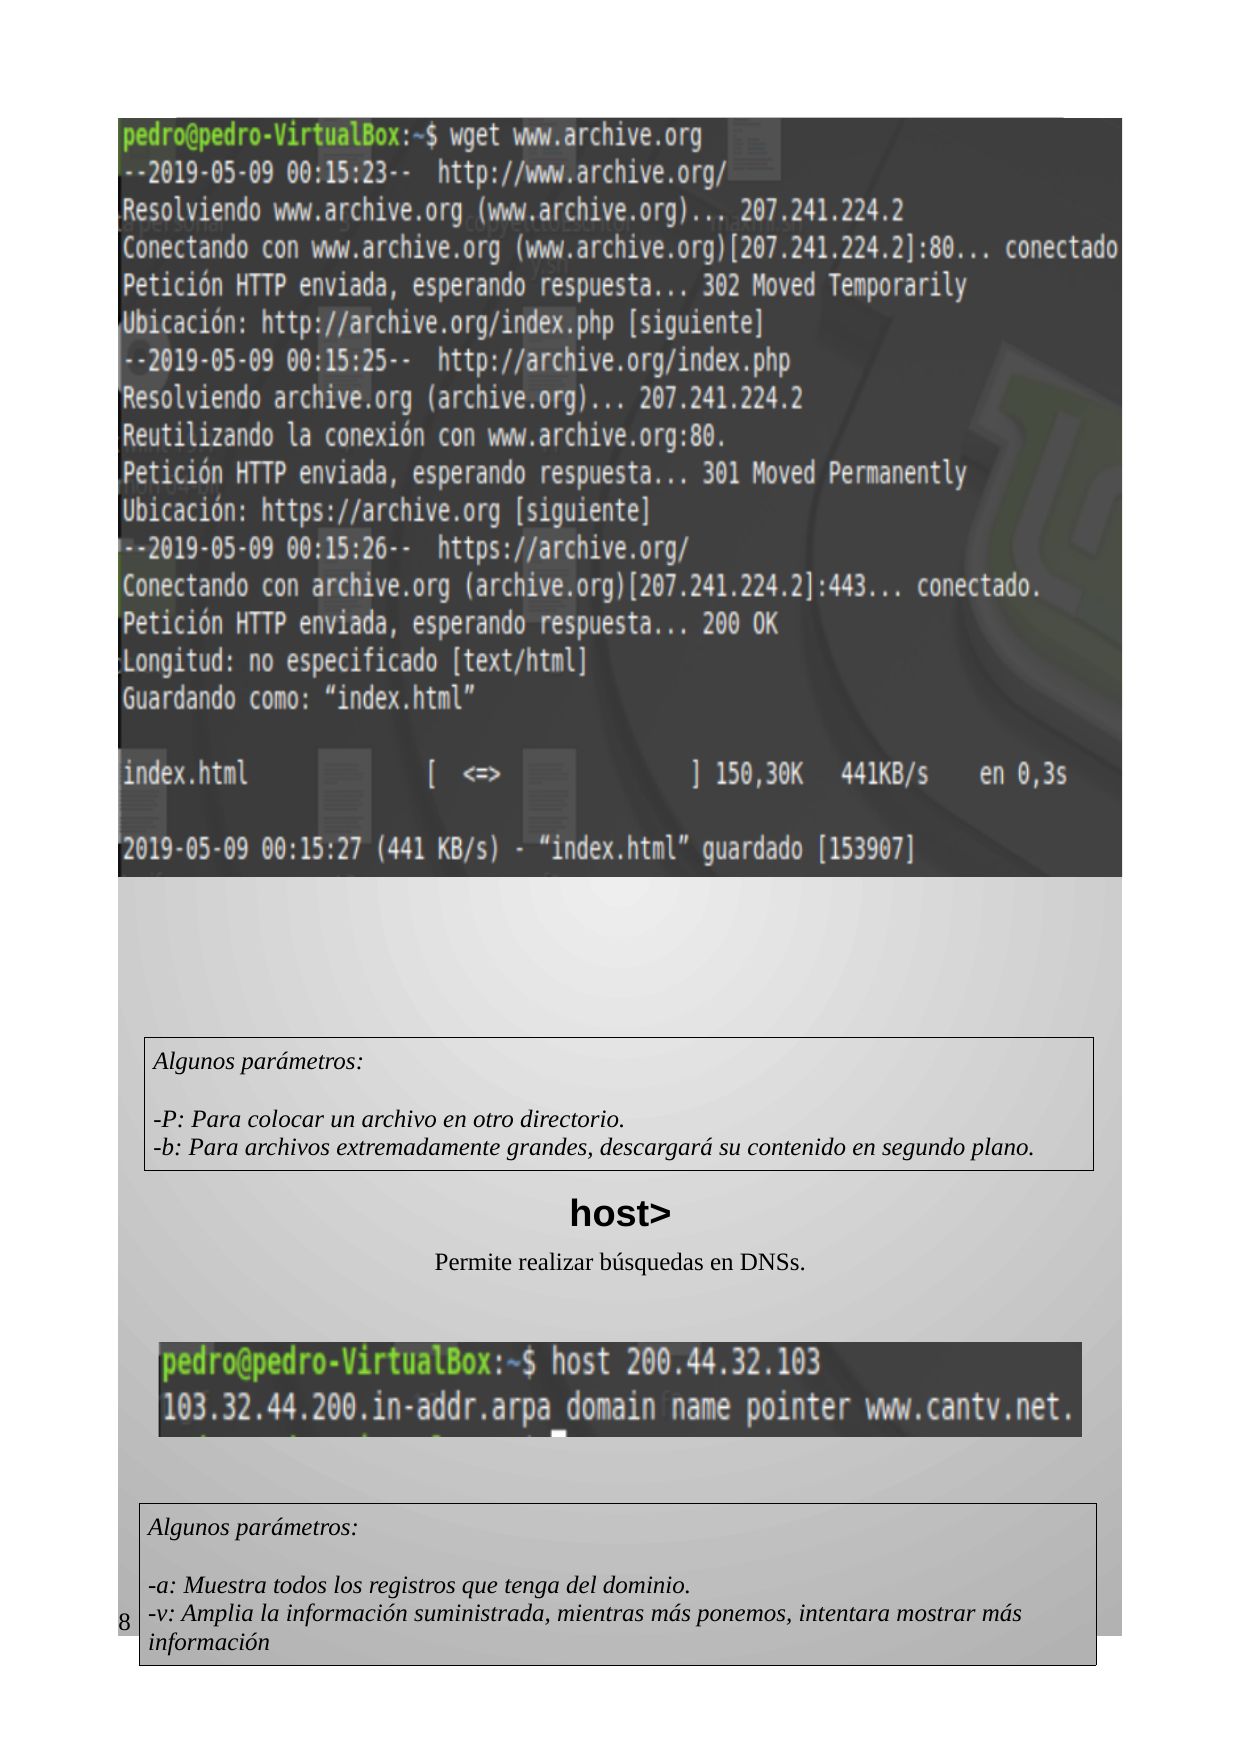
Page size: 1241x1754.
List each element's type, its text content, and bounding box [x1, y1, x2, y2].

text -P: Para colocar un archivo en otro directorio. [153, 1104, 1084, 1132]
text -b: Para archivos extremadamente grandes, descargará su contenido en segundo plano. [153, 1132, 1084, 1161]
picture [158, 1342, 1082, 1437]
text Algunos parámetros: [153, 1046, 1084, 1075]
text Algunos parámetros: [148, 1512, 1087, 1541]
subtitle host> [118, 1191, 1122, 1235]
text -a: Muestra todos los registros que tenga del dominio. [148, 1570, 1087, 1598]
text Permite realizar búsquedas en DNSs. [118, 1247, 1122, 1276]
picture [118, 118, 1123, 877]
text -v: Amplia la información suministrada, mientras más ponemos, intentara mostrar más información [148, 1598, 1087, 1656]
